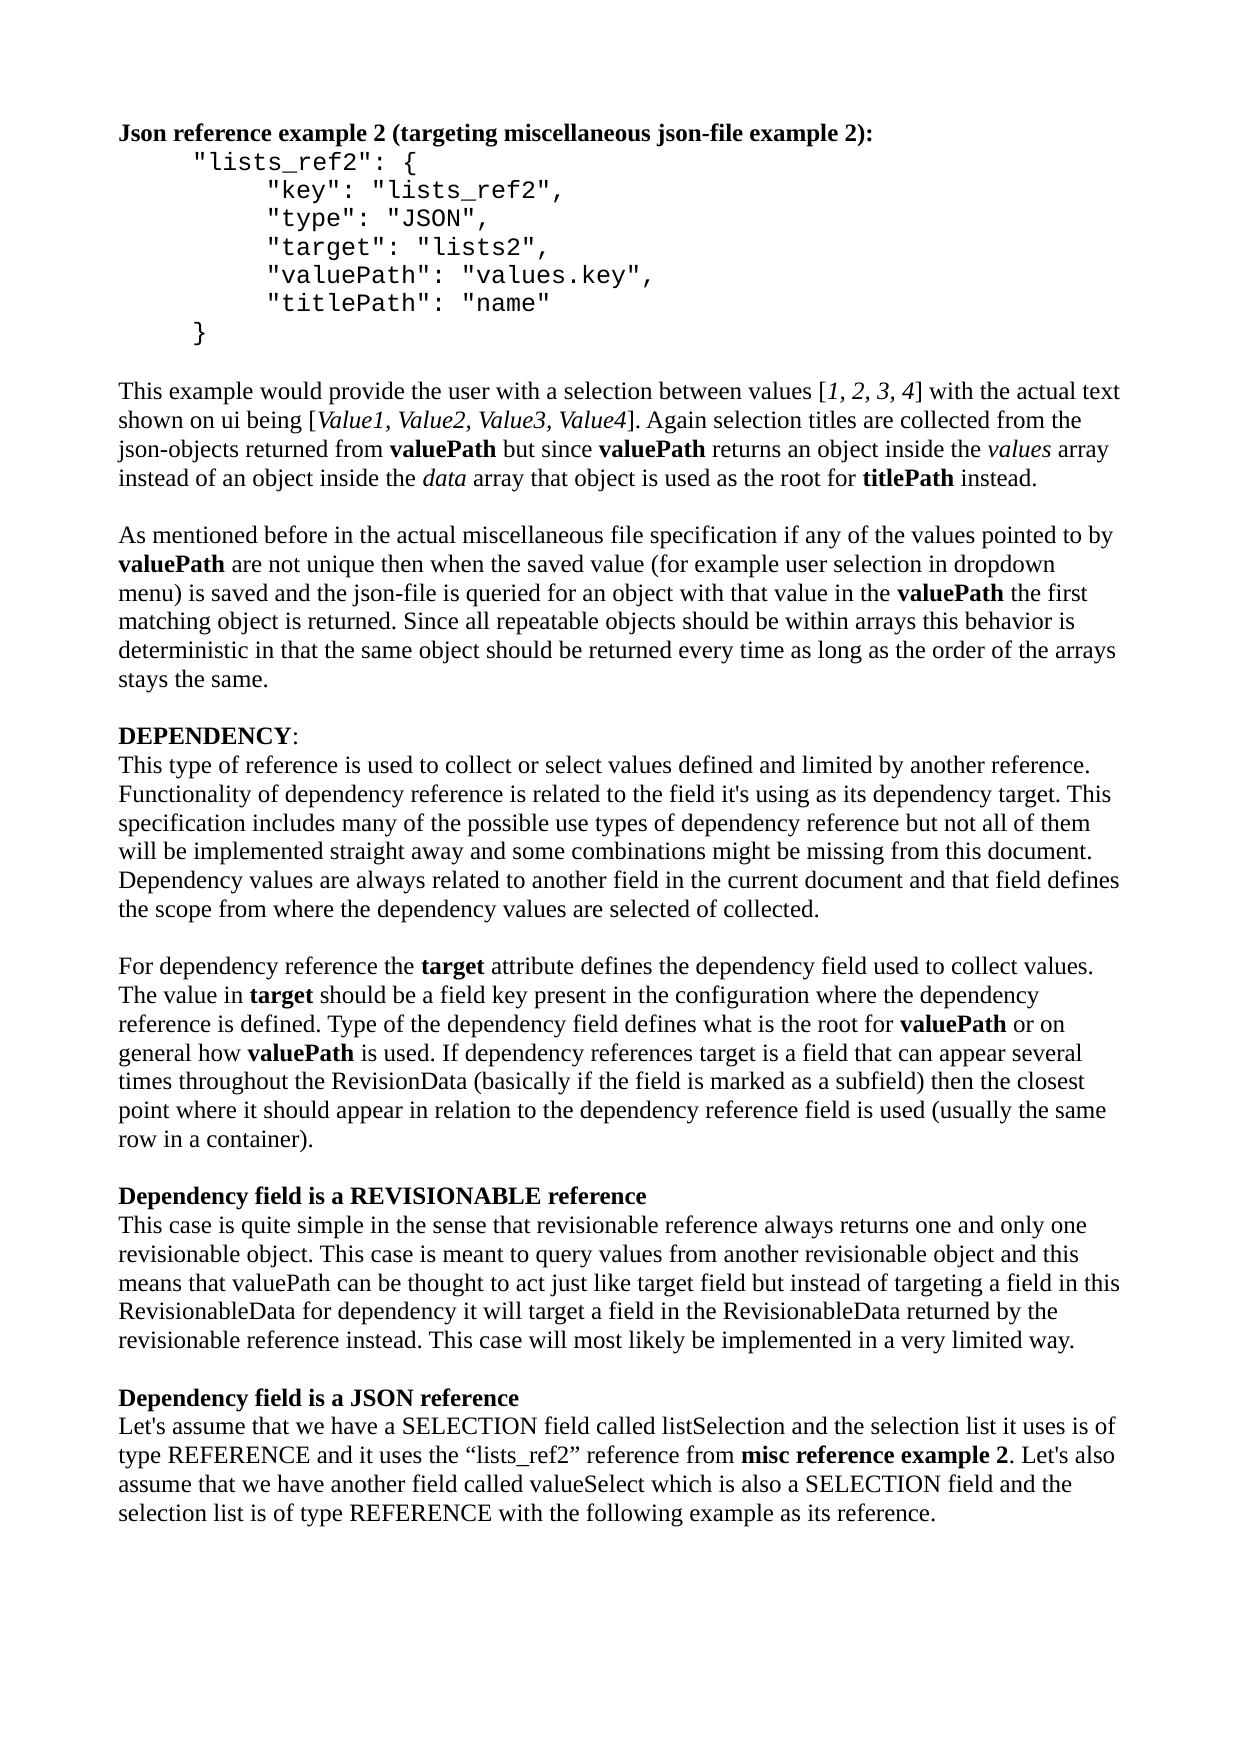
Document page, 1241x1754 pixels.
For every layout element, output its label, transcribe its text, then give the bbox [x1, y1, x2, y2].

text } [118, 319, 1122, 348]
text "key": "lists_ref2", [118, 178, 1122, 206]
text "type": "JSON", [118, 206, 1122, 234]
text "titlePath": "name" [118, 291, 1122, 319]
text DEPENDENCY: [118, 721, 1122, 750]
text "lists_ref2": { [118, 147, 1122, 178]
text For dependency reference the target attribute defines the dependency field used to collect values. The value in target should be a field key present in the configuration where the dependency reference is defined. Type of the dependency field defines what is the root for valuePath or on general how valuePath is used. If dependency references target is a field that can appear several times throughout the RevisionData (basically if the field is marked as a subfield) then the closest point where it should appear in relation to the dependency reference field is used (usually the same row in a container). [118, 951, 1122, 1153]
text As mentioned before in the actual miscellaneous file specification if any of the values pointed to by valuePath are not unique then when the saved value (for example user selection in dropdown menu) is saved and the json-file is queried for an object with that value in the valuePath the first matching object is returned. Since all repeatable objects should be within arrays this behavior is deterministic in that the same object should be returned every time as long as the order of the arrays stays the same. [118, 520, 1122, 693]
text This example would provide the user with a selection between values [1, 2, 3, 4] with the actual text shown on ui being [Value1, Value2, Value3, Value4]. Again selection titles are collected from the json-objects returned from valuePath but since valuePath returns an object inside the values array instead of an object inside the data array that object is used as the root for titlePath instead. [118, 376, 1122, 491]
text Json reference example 2 (targeting miscellaneous json-file example 2): [118, 118, 1122, 147]
text This type of reference is used to collect or select values defined and limited by another reference. Functionality of dependency reference is related to the field it's using as its dependency target. This specification includes many of the possible use types of dependency reference but not all of them will be implemented straight away and some combinations might be missing from this document. Dependency values are always related to another field in the current document and that field defines the scope from where the dependency values are selected of collected. [118, 750, 1122, 923]
text "target": "lists2", [118, 234, 1122, 263]
text Let's assume that we have a SELECTION field called listSelection and the selection list it uses is of type REFERENCE and it uses the “lists_ref2” reference from misc reference example 2. Let's also assume that we have another field called valueSelect which is also a SELECTION field and the selection list is of type REFERENCE with the following example as its reference. [118, 1411, 1122, 1526]
text "valuePath": "values.key", [118, 263, 1122, 291]
text Dependency field is a JSON reference [118, 1383, 1122, 1411]
text Dependency field is a REVISIONABLE reference [118, 1181, 1122, 1210]
text This case is quite simple in the sense that revisionable reference always returns one and only one revisionable object. This case is meant to query values from another revisionable object and this means that valuePath can be thought to act just like target field but instead of targeting a field in this RevisionableData for dependency it will target a field in the RevisionableData returned by the revisionable reference instead. This case will most likely be implemented in a very limited way. [118, 1210, 1122, 1354]
